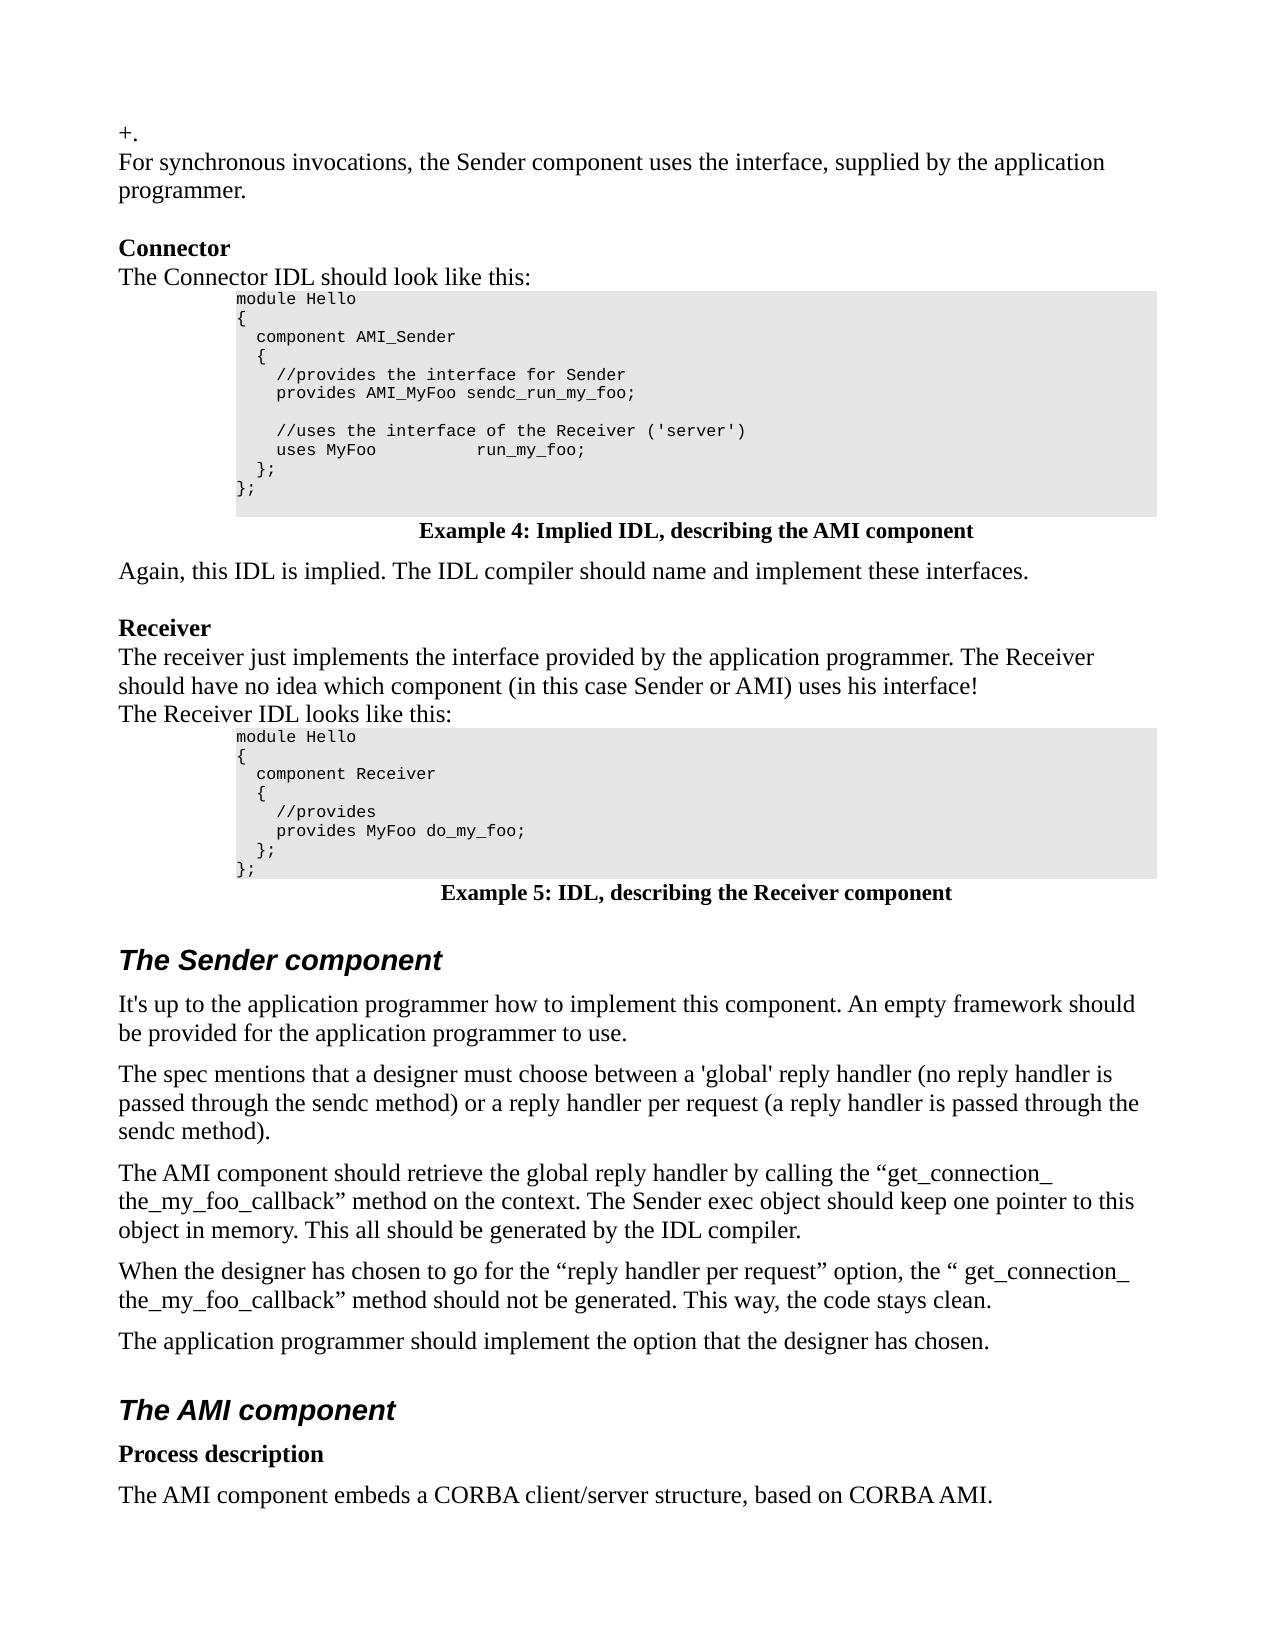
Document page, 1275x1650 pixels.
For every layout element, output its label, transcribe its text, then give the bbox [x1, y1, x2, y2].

text The application programmer should implement the option that the designer has chosen. [118, 1326, 1157, 1355]
text The Connector IDL should look like this: [118, 262, 1157, 291]
text module Hello [236, 728, 1157, 747]
text component AMI_Sender [236, 328, 1157, 347]
text Process description [118, 1439, 1157, 1467]
text Example 4: Implied IDL, describing the AMI component [236, 517, 1157, 543]
text }; [236, 860, 1157, 879]
text When the designer has chosen to go for the “reply handler per request” option, the “ get_connection_ the_my_foo_callback” method should not be generated. This way, the code stays clean. [118, 1256, 1157, 1314]
text component Receiver [236, 766, 1157, 785]
text { [236, 347, 1157, 366]
text The Receiver IDL looks like this: [118, 699, 1157, 728]
text The AMI component embeds a CORBA client/server structure, based on CORBA AMI. [118, 1480, 1157, 1509]
text Example 5: IDL, describing the Receiver component [236, 879, 1157, 905]
text For synchronous invocations, the Sender component uses the interface, supplied by the application programmer. [118, 147, 1157, 204]
text provides MyFoo do_my_foo; [236, 822, 1157, 841]
text { [236, 747, 1157, 766]
text Connector [118, 233, 1157, 262]
text }; [236, 460, 1157, 479]
text //uses the interface of the Receiver ('server') [236, 423, 1157, 441]
text }; [236, 841, 1157, 860]
text The AMI component should retrieve the global reply handler by calling the “get_connection_ the_my_foo_callback” method on the context. The Sender exec object should keep one pointer to this object in memory. This all should be generated by the IDL compiler. [118, 1158, 1157, 1244]
subtitle The AMI component [118, 1393, 1157, 1426]
text It's up to the application programmer how to implement this component. An empty framework should be provided for the application programmer to use. [118, 989, 1157, 1046]
text { [236, 309, 1157, 328]
text //provides [236, 804, 1157, 822]
text Again, this IDL is implied. The IDL compiler should name and implement these interfaces. [118, 556, 1157, 584]
text provides AMI_MyFoo sendc_run_my_foo; [236, 385, 1157, 404]
text //provides the interface for Sender [236, 366, 1157, 385]
text }; [236, 479, 1157, 498]
subtitle The Sender component [118, 943, 1157, 976]
text uses MyFoo run_my_foo; [236, 441, 1157, 460]
text { [236, 785, 1157, 804]
text Receiver [118, 613, 1157, 642]
text module Hello [236, 291, 1157, 309]
text +. [118, 118, 1157, 147]
text The receiver just implements the interface provided by the application programmer. The Receiver should have no idea which component (in this case Sender or AMI) uses his interface! [118, 642, 1157, 699]
text The spec mentions that a designer must choose between a 'global' reply handler (no reply handler is passed through the sendc method) or a reply handler per request (a reply handler is passed through the sendc method). [118, 1059, 1157, 1145]
